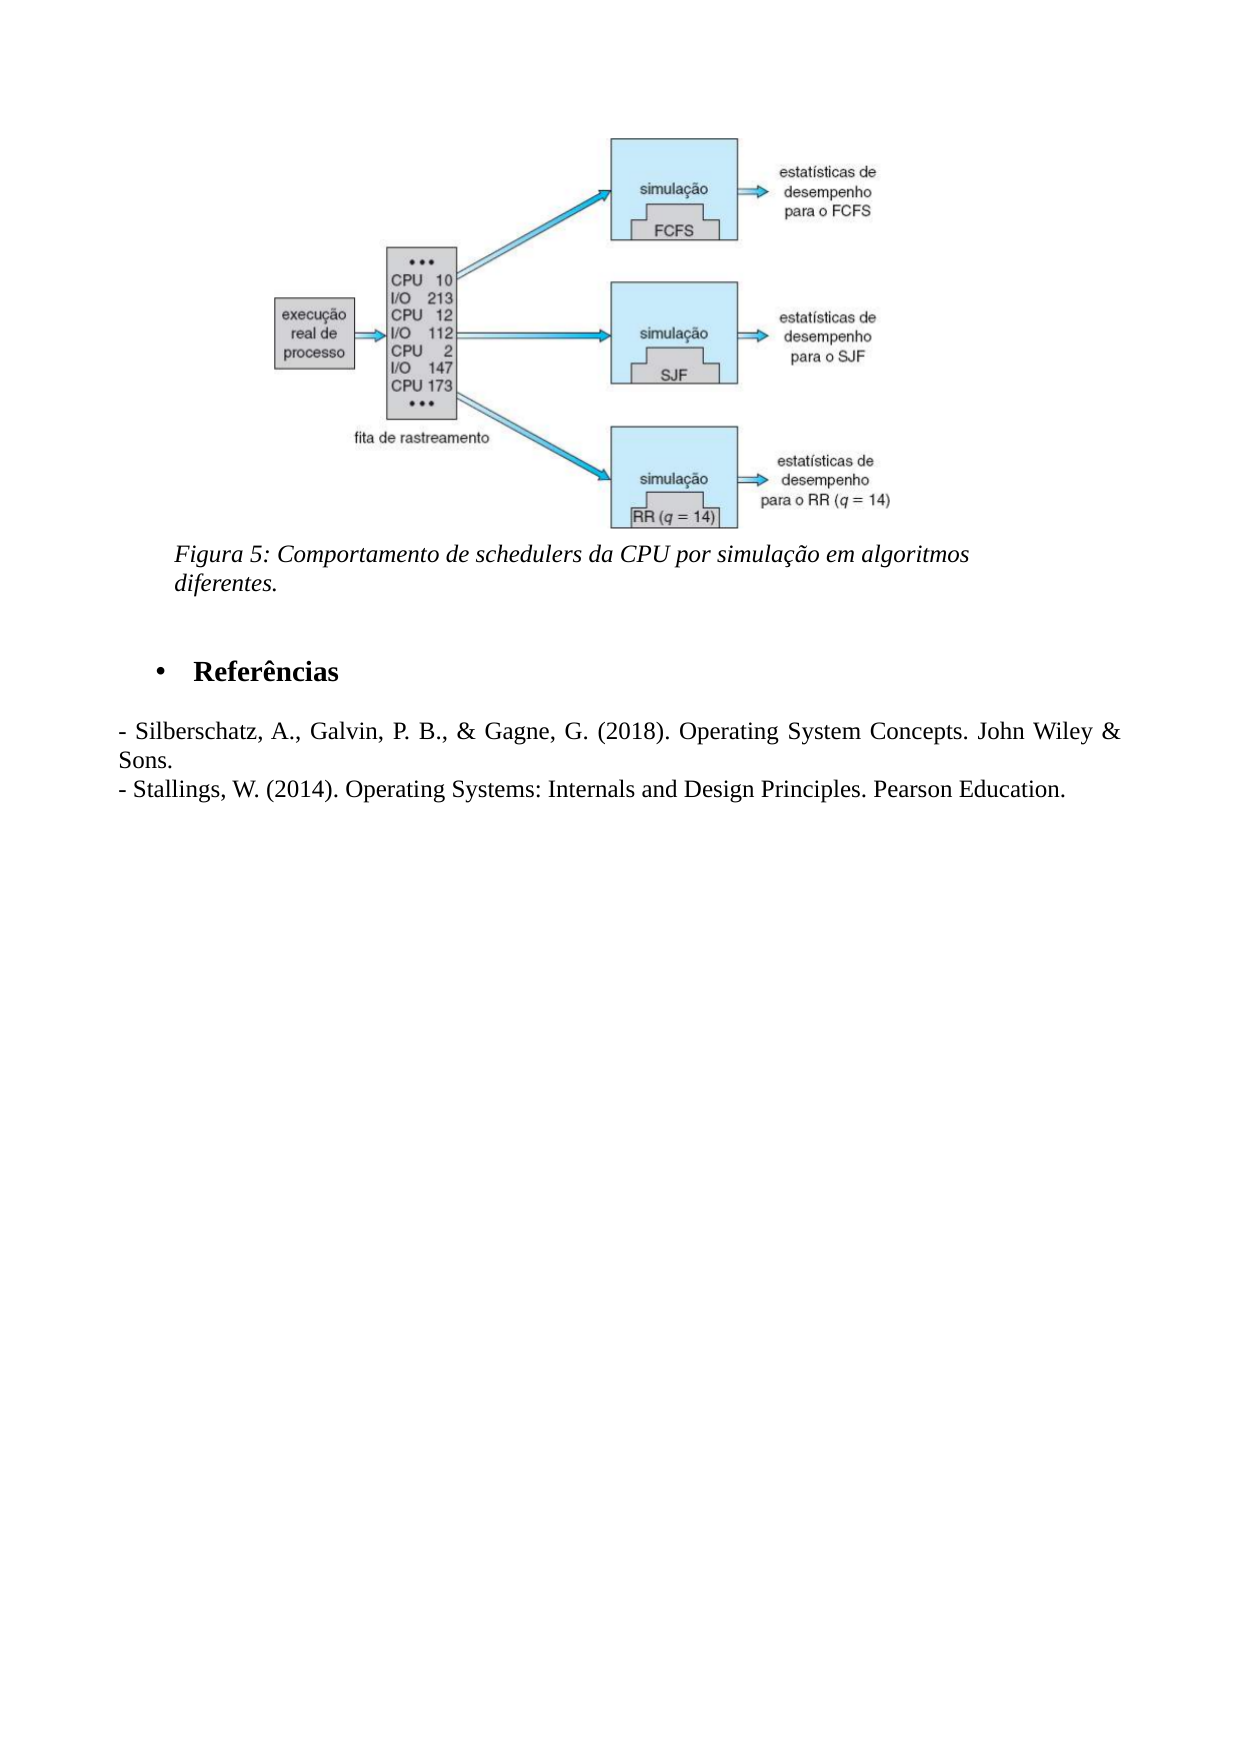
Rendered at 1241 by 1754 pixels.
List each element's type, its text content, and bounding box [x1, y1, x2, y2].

picture [236, 131, 942, 539]
list Referências [156, 654, 1122, 687]
text - Silberschatz, A., Galvin, P. B., & Gagne, G. (2018). Operating System Concepts. John Wiley & Sons. [118, 716, 1122, 774]
text Figura 5: Comportamento de schedulers da CPU por simulação em algoritmos diferentes. [174, 132, 1004, 596]
text - Stallings, W. (2014). Operating Systems: Internals and Design Principles. Pearson Education. [118, 774, 1122, 802]
